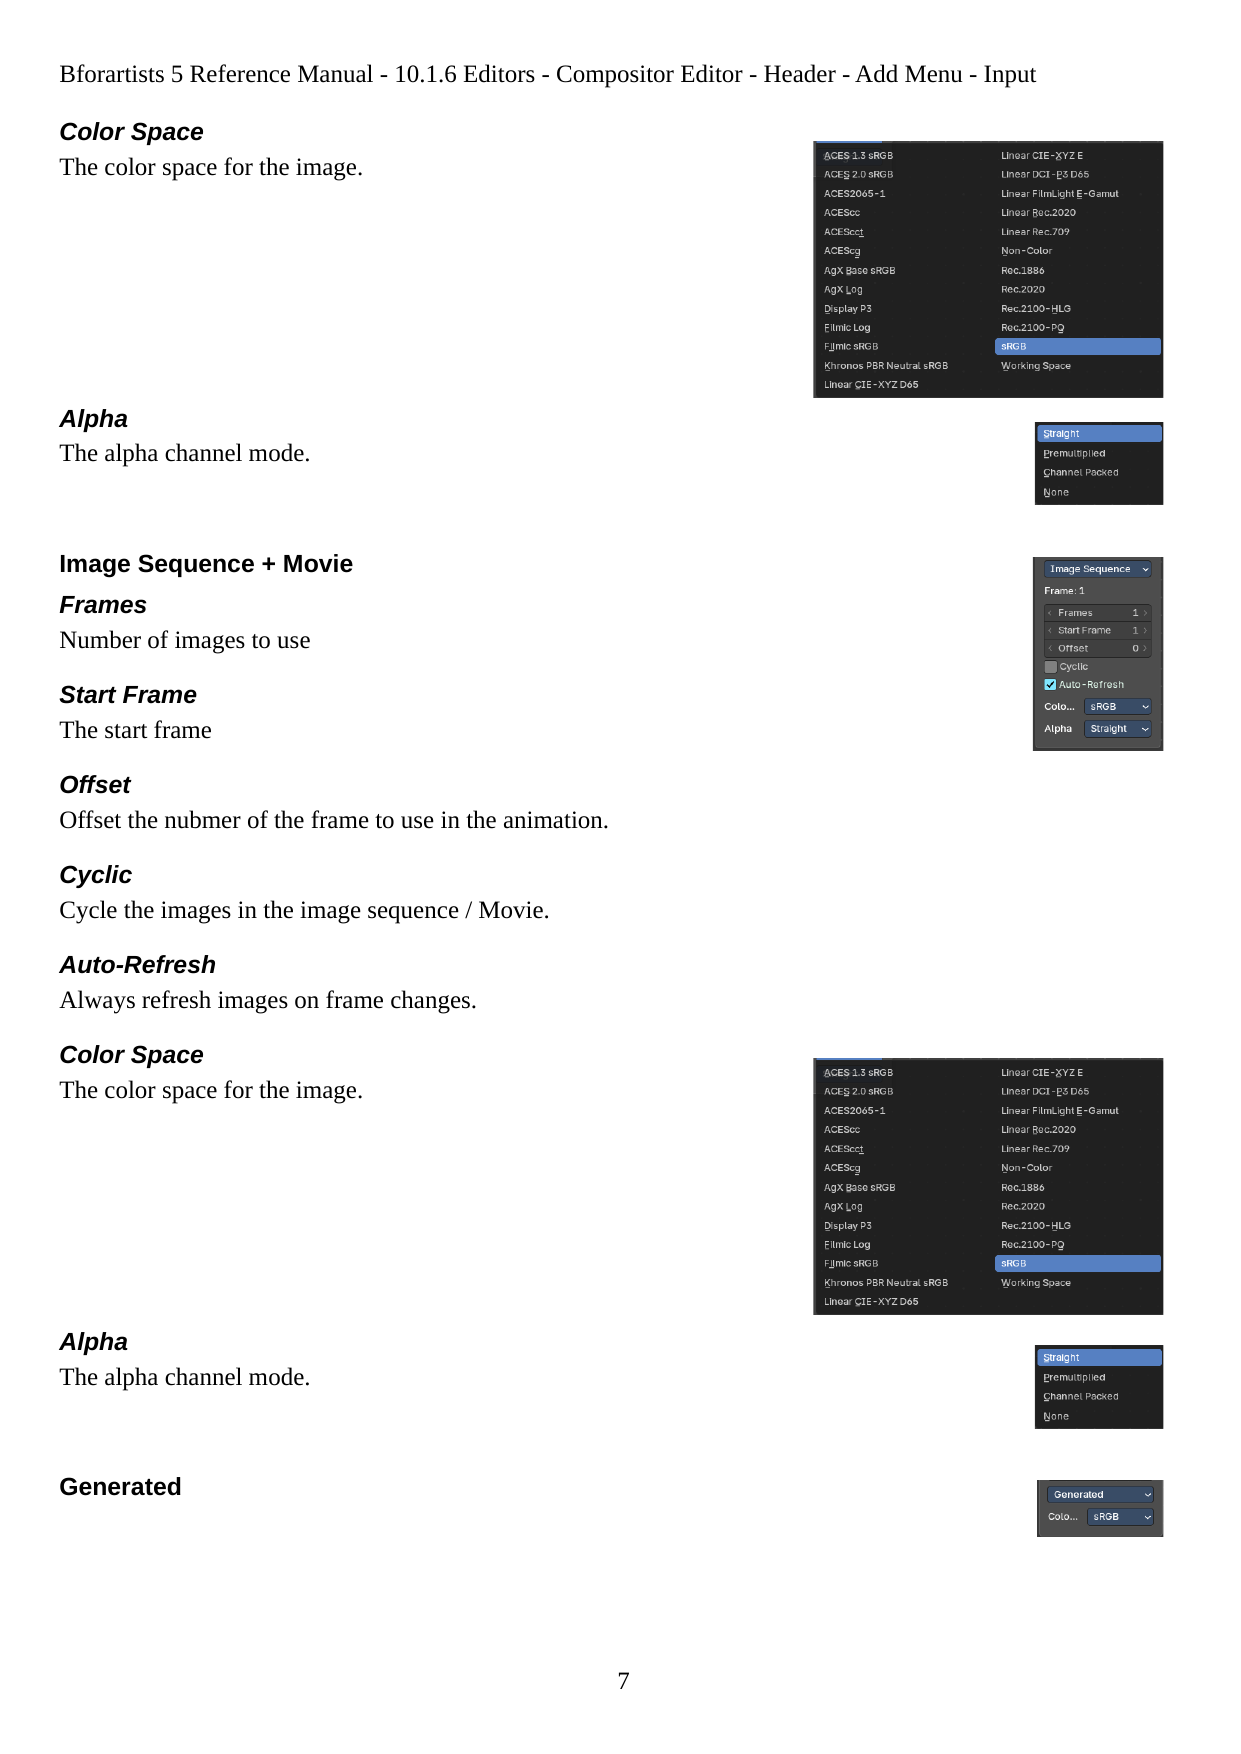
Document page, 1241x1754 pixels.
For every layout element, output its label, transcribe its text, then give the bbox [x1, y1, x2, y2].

text The alpha channel mode. [59, 1362, 1034, 1391]
text [1164, 1362, 1181, 1391]
subtitle Auto-Refresh [59, 951, 1181, 979]
subtitle Alpha [59, 404, 1181, 432]
picture [1037, 1480, 1164, 1537]
text The color space for the image. [59, 1075, 813, 1104]
text [1164, 625, 1181, 654]
subtitle Color Space [59, 117, 1181, 146]
text Offset the nubmer of the frame to use in the animation. [59, 805, 1181, 834]
text Number of images to use [59, 625, 1032, 654]
subtitle Color Space [59, 1041, 1181, 1069]
text Always refresh images on frame changes. [59, 985, 1181, 1014]
text The color space for the image. [59, 152, 813, 181]
subtitle Offset [59, 770, 1181, 799]
picture [813, 141, 1164, 398]
subtitle Image Sequence + Movie [59, 549, 1181, 578]
subtitle Start Frame [59, 680, 1032, 709]
picture [1034, 422, 1164, 505]
subtitle Frames [59, 590, 1032, 619]
text [1164, 715, 1181, 744]
subtitle [1164, 680, 1181, 709]
text The start frame [59, 715, 1032, 744]
text The alpha channel mode. [59, 438, 1034, 467]
subtitle Alpha [59, 1327, 1181, 1356]
subtitle Cyclic [59, 860, 1181, 889]
text Cycle the images in the image sequence / Movie. [59, 895, 1181, 924]
text [1164, 438, 1181, 467]
picture [1032, 557, 1164, 751]
subtitle [1164, 590, 1181, 619]
picture [813, 1058, 1164, 1315]
picture [1034, 1345, 1164, 1429]
subtitle Generated [59, 1472, 1181, 1501]
